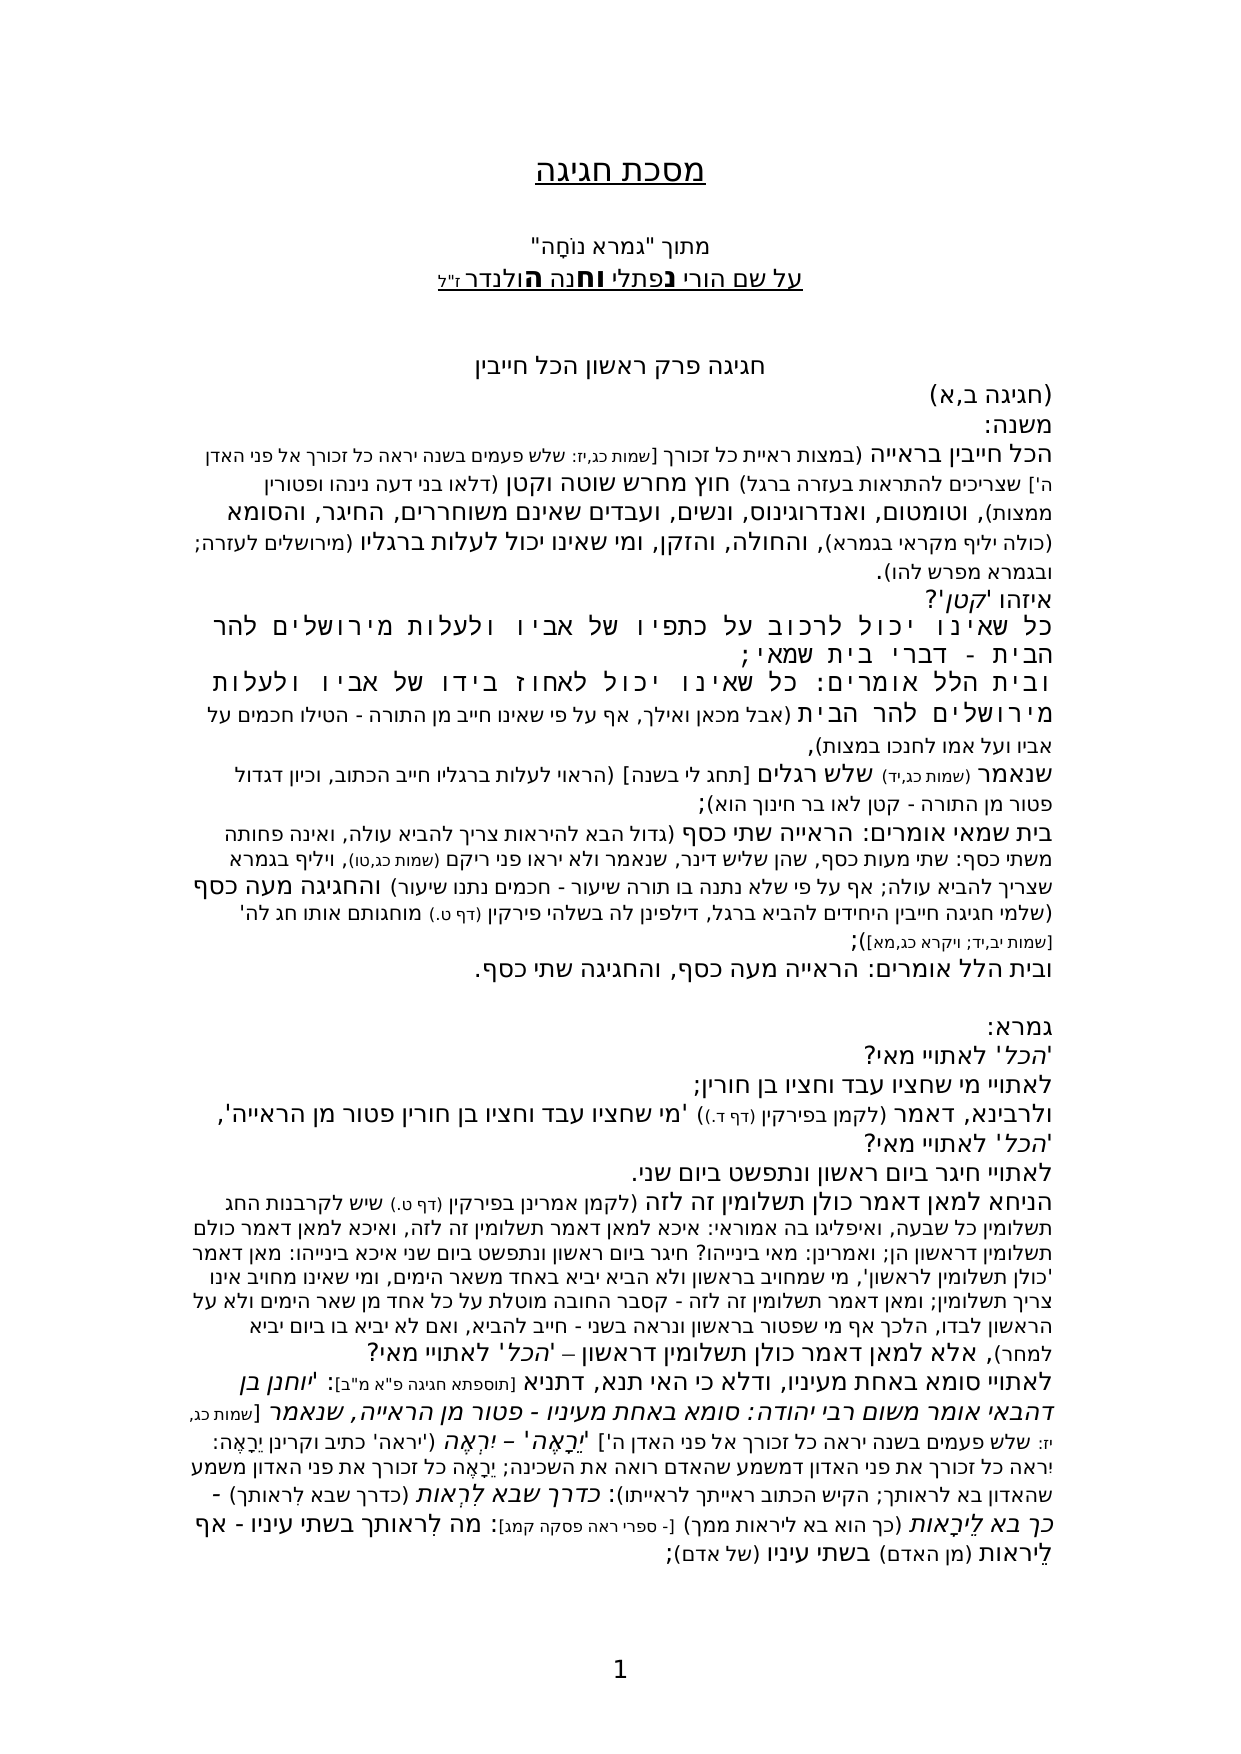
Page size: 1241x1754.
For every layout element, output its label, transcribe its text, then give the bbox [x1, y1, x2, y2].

text (חגיגה ב,א) [187, 381, 1053, 410]
text כל שאינו יכול לרכוב על כתפיו של אביו ולעלות מירושלים להר הבית - דברי בית שמאי; [187, 614, 1053, 671]
text חגיגה פרק ראשון הכל חייבין [187, 352, 1053, 381]
text ובית הלל אומרים: כל שאינו יכול לאחוז בידו של אביו ולעלות מירושלים להר הבית (אבל מכאן ואילך, אף על פי שאינו חייב מן התורה - הטילו חכמים על אביו ועל אמו לחנכו במצות), [187, 671, 1053, 759]
text מסכת חגיגה [187, 150, 1053, 189]
text לאתויי סומא באחת מעיניו, ודלא כי האי תנא, דתניא [תוספתא חגיגה פ"א מ"ב]: 'יוחנן בן דהבאי אומר משום רבי יהודה: סומא באחת מעיניו - פטור מן הראייה, שנאמר [שמות כג,יז: שלש פעמים בשנה יראה כל זכורך אל פני האדן ה'] 'יֵרָאֶה' – יִרְאֶה ('יראה' כתיב וקרינן יֵרָאֶה: יִראה כל זכורך את פני האדון דמשמע שהאדם רואה את השכינה; יֵרָאֶה כל זכורך את פני האדון משמע שהאדון בא לראותך; הקיש הכתוב ראייתך לראייתו): כדרך שבא לִרְאות (כדרך שבא לִראותך) - כך בא לֵירָאות (כך הוא בא ליראות ממך) [- ספרי ראה פסקה קמג]: מה לִראותך בשתי עיניו - אף לֵיראות (מן האדם) בשתי עיניו (של אדם); [187, 1367, 1053, 1567]
text לאתויי חיגר ביום ראשון ונתפשט ביום שני. [187, 1158, 1053, 1187]
text שנאמר (שמות כג,יד) שלש רגלים [תחג לי בשנה] (הראוי לעלות ברגליו חייב הכתוב, וכיון דגדול פטור מן התורה - קטן לאו בר חינוך הוא); [187, 759, 1053, 818]
text בית שמאי אומרים: הראייה שתי כסף (גדול הבא להיראות צריך להביא עולה, ואינה פחותה משתי כסף: שתי מעות כסף, שהן שליש דינר, שנאמר ולא יראו פני ריקם (שמות כג,טו), ויליף בגמרא שצריך להביא עולה; אף על פי שלא נתנה בו תורה שיעור - חכמים נתנו שיעור) והחגיגה מעה כסף (שלמי חגיגה חייבין היחידים להביא ברגל, דילפינן לה בשלהי פירקין (דף ט.) מוחגותם אותו חג לה' [שמות יב,יד; ויקרא כג,מא]); [187, 818, 1053, 954]
text איזהו 'קטן'? [187, 585, 1053, 614]
text ולרבינא, דאמר (לקמן בפירקין (דף ד.)) 'מי שחציו עבד וחציו בן חורין פטור מן הראייה', 'הכל' לאתויי מאי? [187, 1099, 1053, 1158]
text לאתויי מי שחציו עבד וחציו בן חורין; [187, 1070, 1053, 1099]
text מתוך "גמרא נוֹחָה" [187, 233, 1053, 260]
text משנה: [187, 410, 1053, 439]
text הכל חייבין בראייה (במצות ראיית כל זכורך [שמות כג,יז: שלש פעמים בשנה יראה כל זכורך אל פני האדן ה'] שצריכים להתראות בעזרה ברגל) חוץ מחרש שוטה וקטן (דלאו בני דעה נינהו ופטורין ממצות), וטומטום, ואנדרוגינוס, ונשים, ועבדים שאינם משוחררים, החיגר, והסומא (כולה יליף מקראי בגמרא), והחולה, והזקן, ומי שאינו יכול לעלות ברגליו (מירושלים לעזרה; ובגמרא מפרש להו). [187, 439, 1053, 585]
text 'הכל' לאתויי מאי? [187, 1041, 1053, 1070]
text ובית הלל אומרים: הראייה מעה כסף, והחגיגה שתי כסף. [187, 954, 1053, 983]
text על שם הורי נפתלי וחנה הולנדר ז"ל [187, 260, 1053, 294]
text גמרא: [187, 1012, 1053, 1041]
text הניחא למאן דאמר כולן תשלומין זה לזה (לקמן אמרינן בפירקין (דף ט.) שיש לקרבנות החג תשלומין כל שבעה, ואיפליגו בה אמוראי: איכא למאן דאמר תשלומין זה לזה, ואיכא למאן דאמר כולם תשלומין דראשון הן; ואמרינן: מאי בינייהו? חיגר ביום ראשון ונתפשט ביום שני איכא בינייהו: מאן דאמר 'כולן תשלומין לראשון', מי שמחויב בראשון ולא הביא יביא באחד משאר הימים, ומי שאינו מחויב אינו צריך תשלומין; ומאן דאמר תשלומין זה לזה - קסבר החובה מוטלת על כל אחד מן שאר הימים ולא על הראשון לבדו, הלכך אף מי שפטור בראשון ונראה בשני - חייב להביא, ואם לא יביא בו ביום יביא למחר), אלא למאן דאמר כולן תשלומין דראשון – 'הכל' לאתויי מאי? [187, 1187, 1053, 1367]
